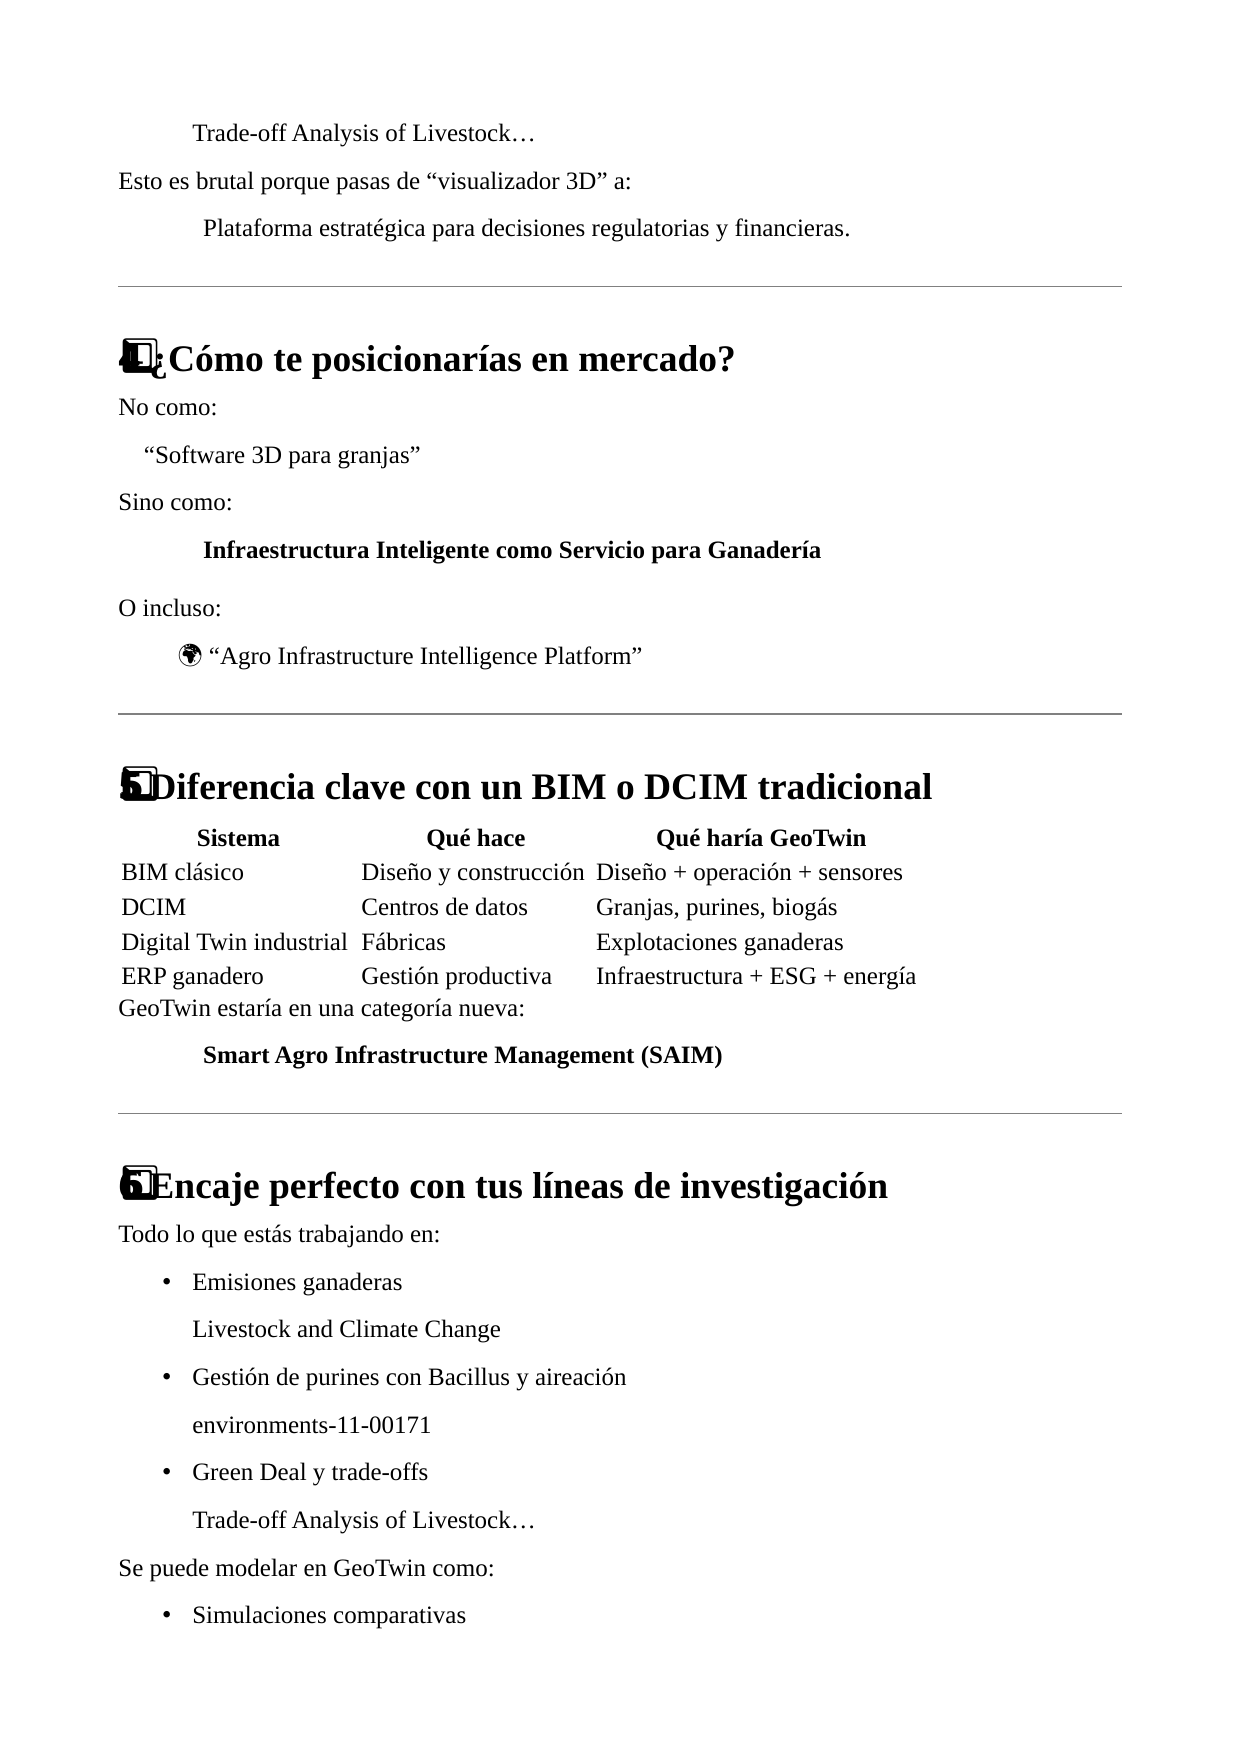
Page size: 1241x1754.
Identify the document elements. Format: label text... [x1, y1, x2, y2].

list Trade-off Analysis of Livestock… [162, 1505, 1122, 1534]
subtitle 4️⃣ ¿Cómo te posicionarías en mercado? [118, 337, 1122, 380]
list Trade-off Analysis of Livestock… [162, 118, 1122, 147]
table_cell Diseño + operación + sensores [593, 855, 929, 889]
table_cell Explotaciones ganaderas [593, 924, 929, 958]
table_cell Granjas, purines, biogás [593, 889, 929, 924]
table_cell Centros de datos [358, 889, 593, 924]
text 🚀 Infraestructura Inteligente como Servicio para Ganadería [177, 535, 1063, 564]
table_cell BIM clásico [118, 855, 358, 889]
text GeoTwin estaría en una categoría nueva: [118, 993, 1122, 1022]
text ❌ “Software 3D para granjas” [118, 440, 1122, 469]
table_cell DCIM [118, 889, 358, 924]
list Simulaciones comparativas [162, 1600, 1122, 1629]
text 🌍 “Agro Infrastructure Intelligence Platform” [177, 641, 1063, 670]
subtitle 5️⃣ Diferencia clave con un BIM o DCIM tradicional [118, 764, 1122, 807]
table_header Qué haría GeoTwin [593, 820, 929, 854]
list Gestión de purines con Bacillus y aireación [162, 1362, 1122, 1391]
table_cell Diseño y construcción [358, 855, 593, 889]
table_header Sistema [118, 820, 358, 854]
table_cell Digital Twin industrial [118, 924, 358, 958]
text No como: [118, 392, 1122, 421]
text Se puede modelar en GeoTwin como: [118, 1553, 1122, 1581]
list Livestock and Climate Change [162, 1314, 1122, 1343]
table_cell Infraestructura + ESG + energía [593, 958, 929, 993]
list Green Deal y trade-offs [162, 1457, 1122, 1486]
text 🧠 Smart Agro Infrastructure Management (SAIM) [177, 1040, 1063, 1069]
list Emisiones ganaderas [162, 1267, 1122, 1296]
table_cell Gestión productiva [358, 958, 593, 993]
text Todo lo que estás trabajando en: [118, 1219, 1122, 1248]
text 🔵 Plataforma estratégica para decisiones regulatorias y financieras. [177, 213, 1063, 242]
text Sino como: [118, 487, 1122, 516]
text O incluso: [118, 593, 1122, 622]
text Esto es brutal porque pasas de “visualizador 3D” a: [118, 166, 1122, 194]
list environments-11-00171 [162, 1410, 1122, 1438]
table_header Qué hace [358, 820, 593, 854]
table_cell ERP ganadero [118, 958, 358, 993]
table_cell Fábricas [358, 924, 593, 958]
subtitle 6️⃣ Encaje perfecto con tus líneas de investigación [118, 1164, 1122, 1207]
